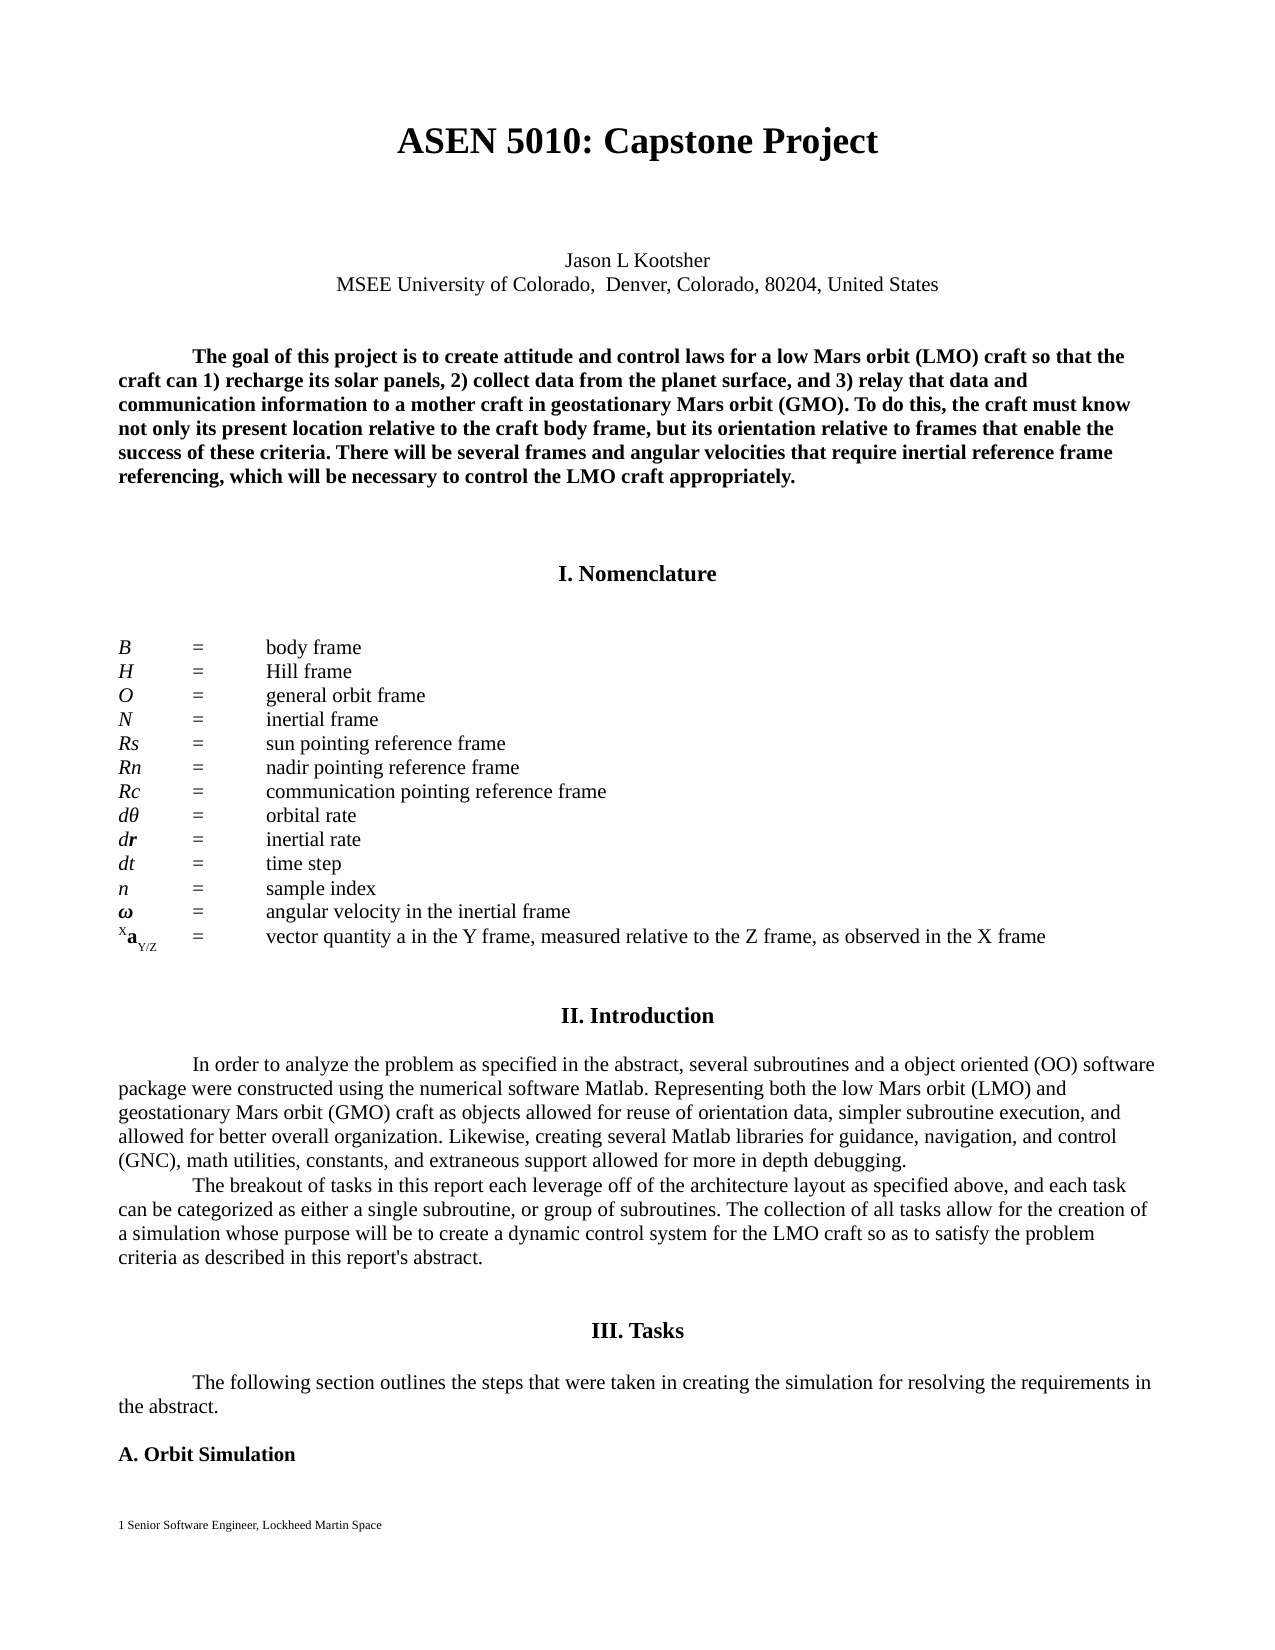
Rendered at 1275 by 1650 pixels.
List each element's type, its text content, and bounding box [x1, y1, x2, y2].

text MSEE University of Colorado, Denver, Colorado, 80204, United States [118, 272, 1157, 296]
text B = body frame [118, 635, 1157, 659]
text II. Introduction [118, 1002, 1157, 1028]
text XaY/Z = vector quantity a in the Y frame, measured relative to the Z frame, as observed in the X frame [118, 923, 1157, 954]
text I. Nomenclature [118, 560, 1157, 587]
text Rn = nadir pointing reference frame [118, 755, 1157, 779]
text Rs = sun pointing reference frame [118, 731, 1157, 755]
text H = Hill frame [118, 659, 1157, 683]
text N = inertial frame [118, 707, 1157, 731]
text The goal of this project is to create attitude and control laws for a low Mars orbit (LMO) craft so that the craft can 1) recharge its solar panels, 2) collect data from the planet surface, and 3) relay that data and communication information to a mother craft in geostationary Mars orbit (GMO). To do this, the craft must know not only its present location relative to the craft body frame, but its orientation relative to frames that enable the success of these criteria. There will be several frames and angular velocities that require inertial reference frame referencing, which will be necessary to control the LMO craft appropriately. [118, 344, 1157, 488]
text dθ = orbital rate [118, 803, 1157, 827]
text ASEN 5010: Capstone Project [118, 118, 1157, 161]
text The following section outlines the steps that were taken in creating the simulation for resolving the requirements in the abstract. [118, 1369, 1157, 1418]
text The breakout of tasks in this report each leverage off of the architecture layout as specified above, and each task can be categorized as either a single subroutine, or group of subroutines. The collection of all tasks allow for the creation of a simulation whose purpose will be to create a dynamic control system for the LMO craft so as to satisfy the problem criteria as described in this report's abstract. [118, 1172, 1157, 1269]
text O = general orbit frame [118, 683, 1157, 707]
text dr = inertial rate [118, 827, 1157, 851]
text Rc = communication pointing reference frame [118, 779, 1157, 803]
text n = sample index [118, 875, 1157, 899]
text A. Orbit Simulation [118, 1442, 1157, 1466]
text III. Tasks [118, 1317, 1157, 1343]
text dt = time step [118, 851, 1157, 875]
text ω = angular velocity in the inertial frame [118, 899, 1157, 923]
text In order to analyze the problem as specified in the abstract, several subroutines and a object oriented (OO) software package were constructed using the numerical software Matlab. Representing both the low Mars orbit (LMO) and geostationary Mars orbit (GMO) craft as objects allowed for reuse of orientation data, simpler subroutine execution, and allowed for better overall organization. Likewise, creating several Matlab libraries for guidance, navigation, and control (GNC), math utilities, constants, and extraneous support allowed for more in depth debugging. [118, 1052, 1157, 1172]
text Jason L Kootsher [118, 247, 1157, 272]
